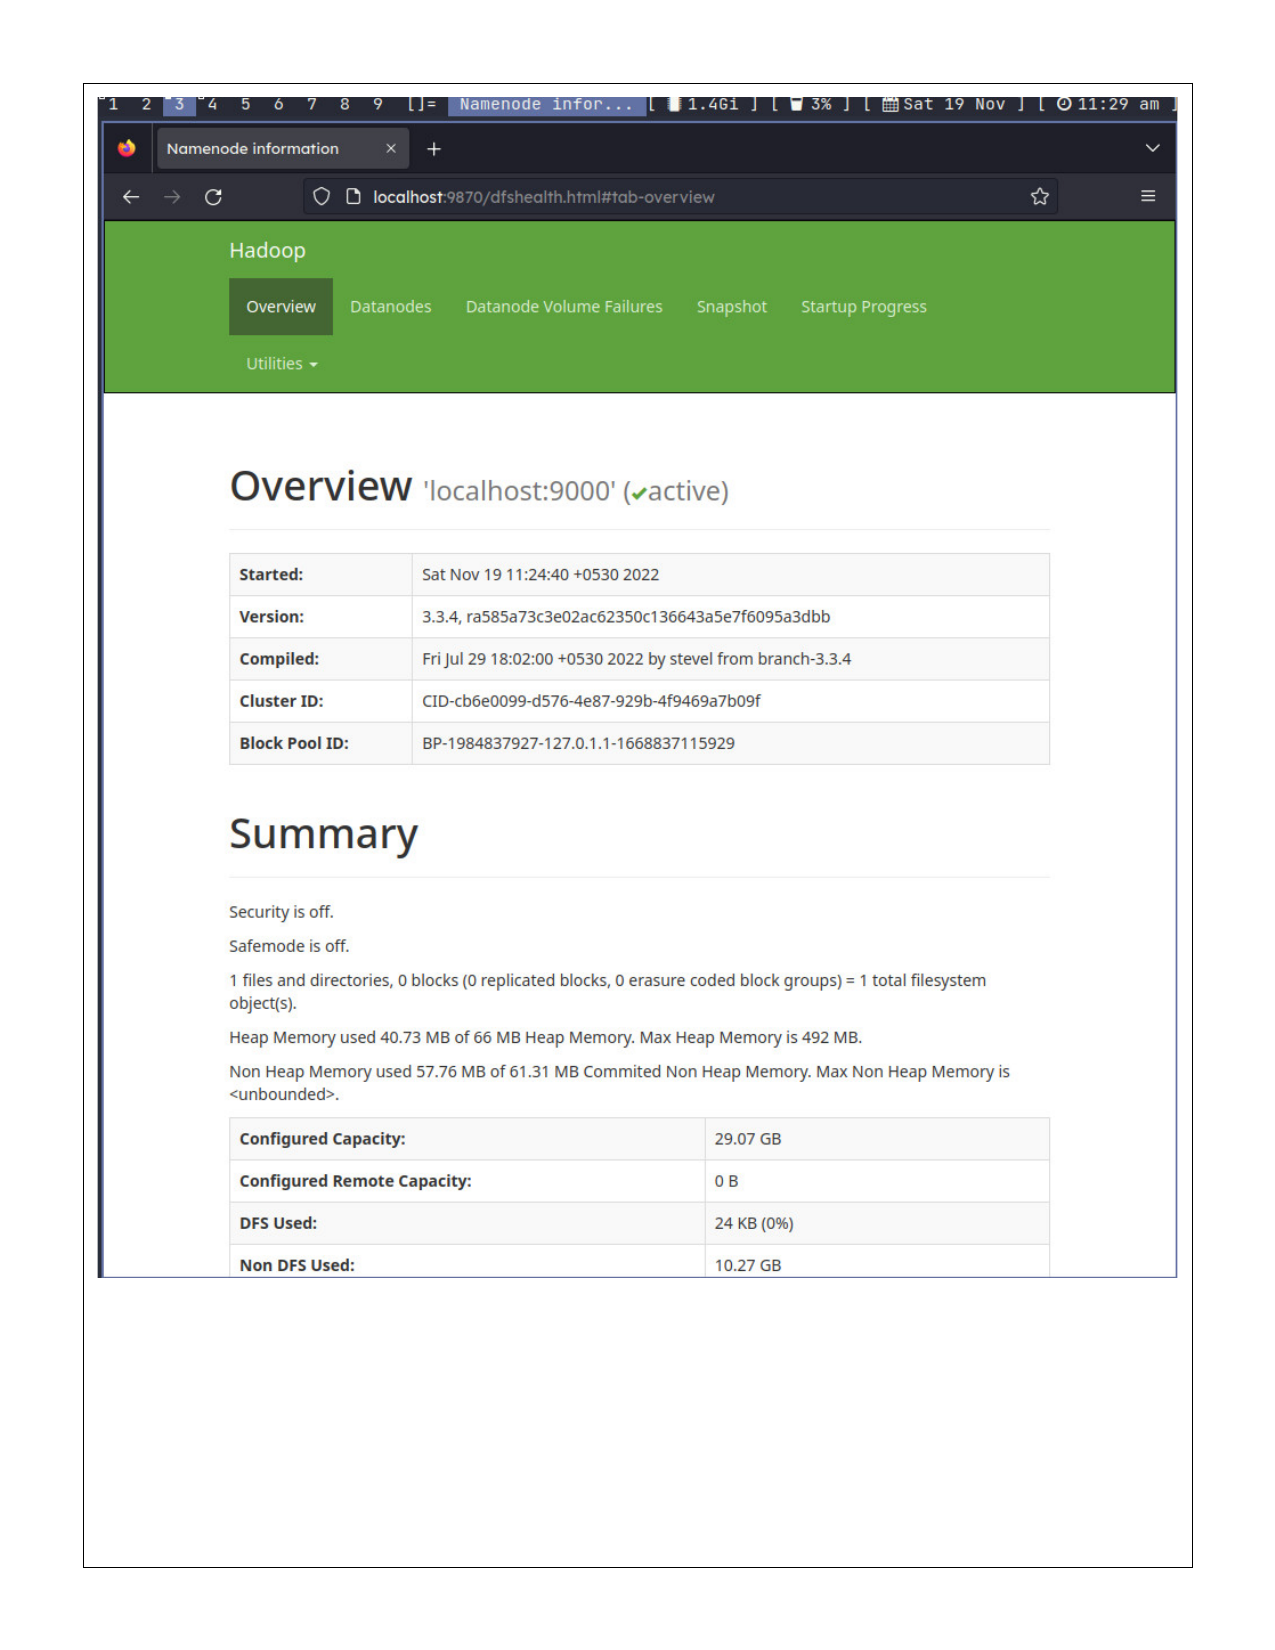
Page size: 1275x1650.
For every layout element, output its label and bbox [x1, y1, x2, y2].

picture [97, 97, 1178, 1278]
